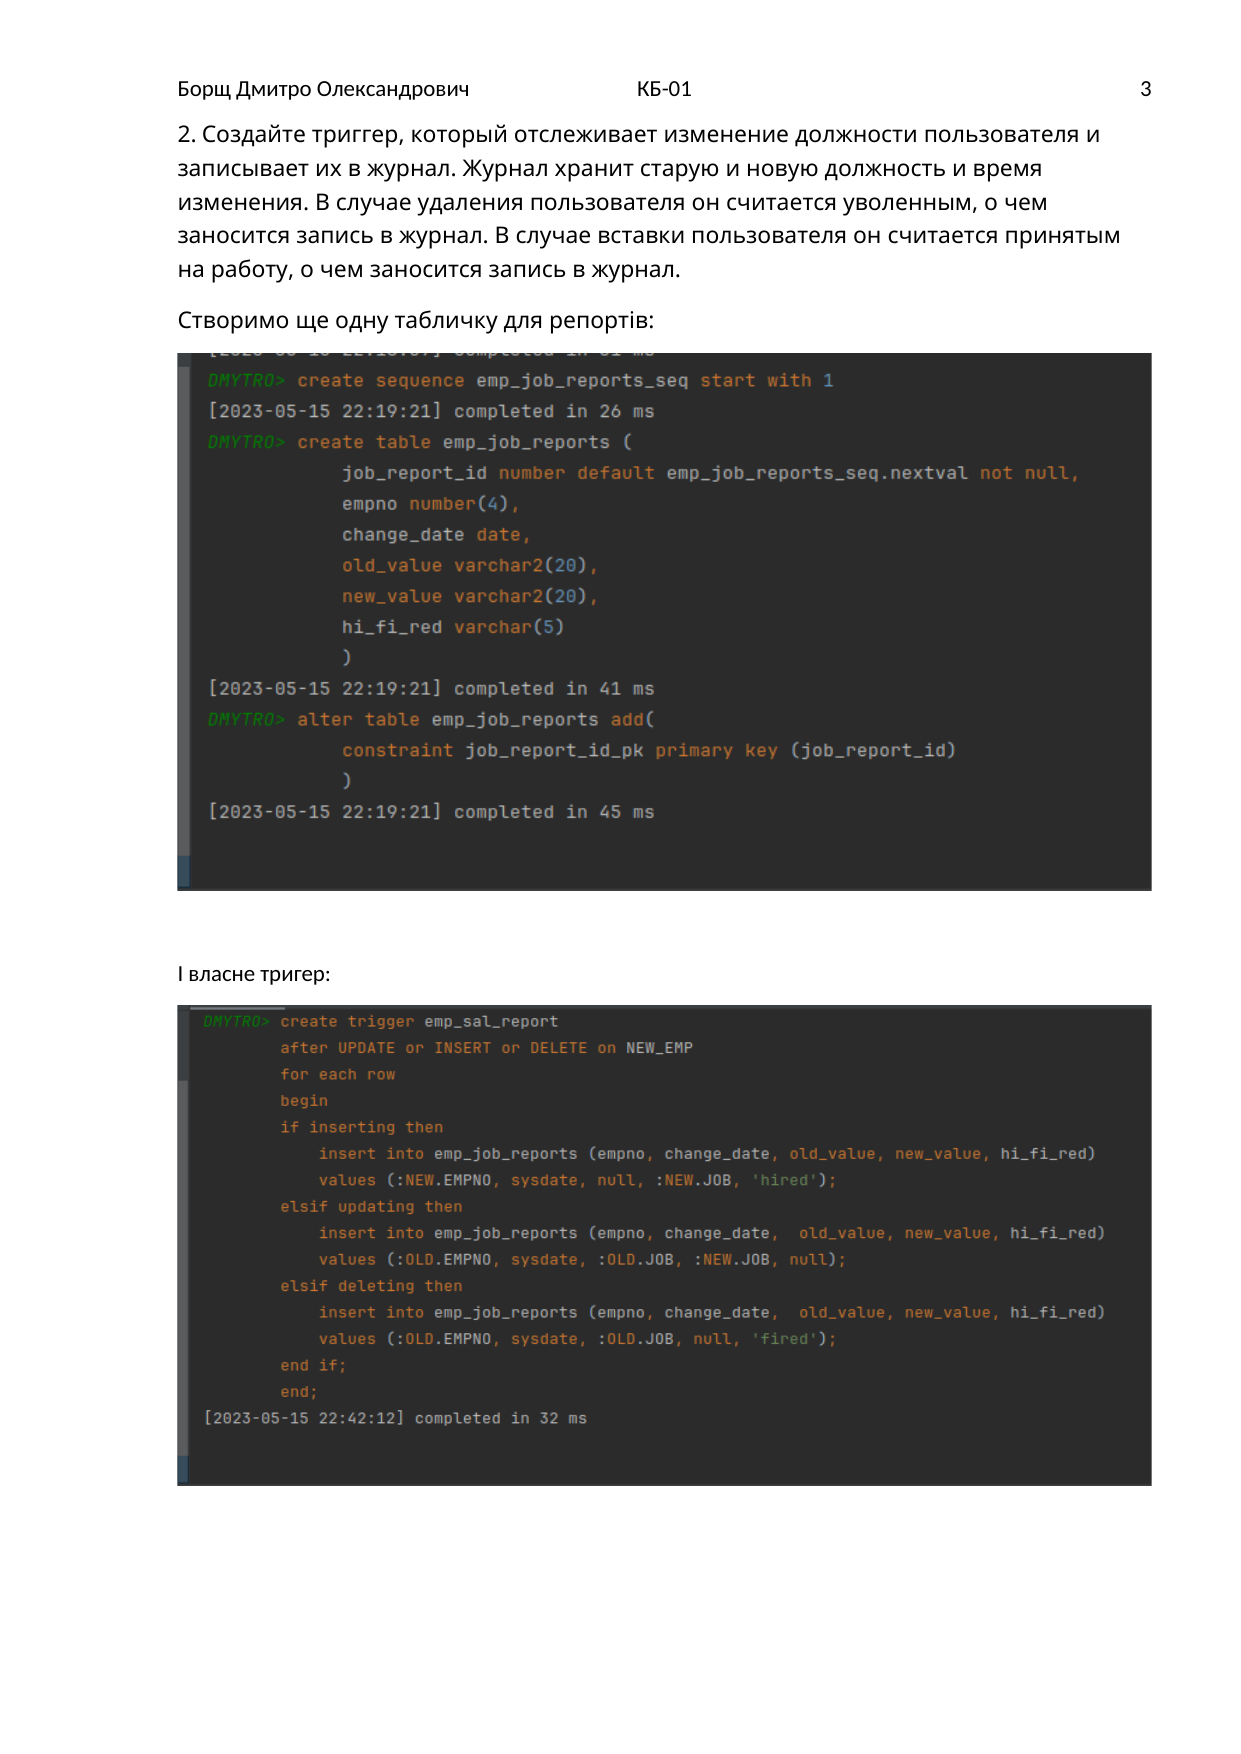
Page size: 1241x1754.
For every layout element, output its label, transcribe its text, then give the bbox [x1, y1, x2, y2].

text Створимо ще одну табличку для репортів: [177, 303, 1152, 335]
picture [177, 1005, 1152, 1486]
text І власне тригер: [177, 959, 1152, 987]
picture [177, 353, 1152, 891]
text 2. Создайте триггер, который отслеживает изменение должности пользователя и записывает их в журнал. Журнал хранит старую и новую должность и время изменения. В случае удаления пользователя он считается уволенным, о чем заносится запись в журнал. В случае вставки пользователя он считается принятым на работу, о чем заносится запись в журнал. [177, 118, 1152, 284]
